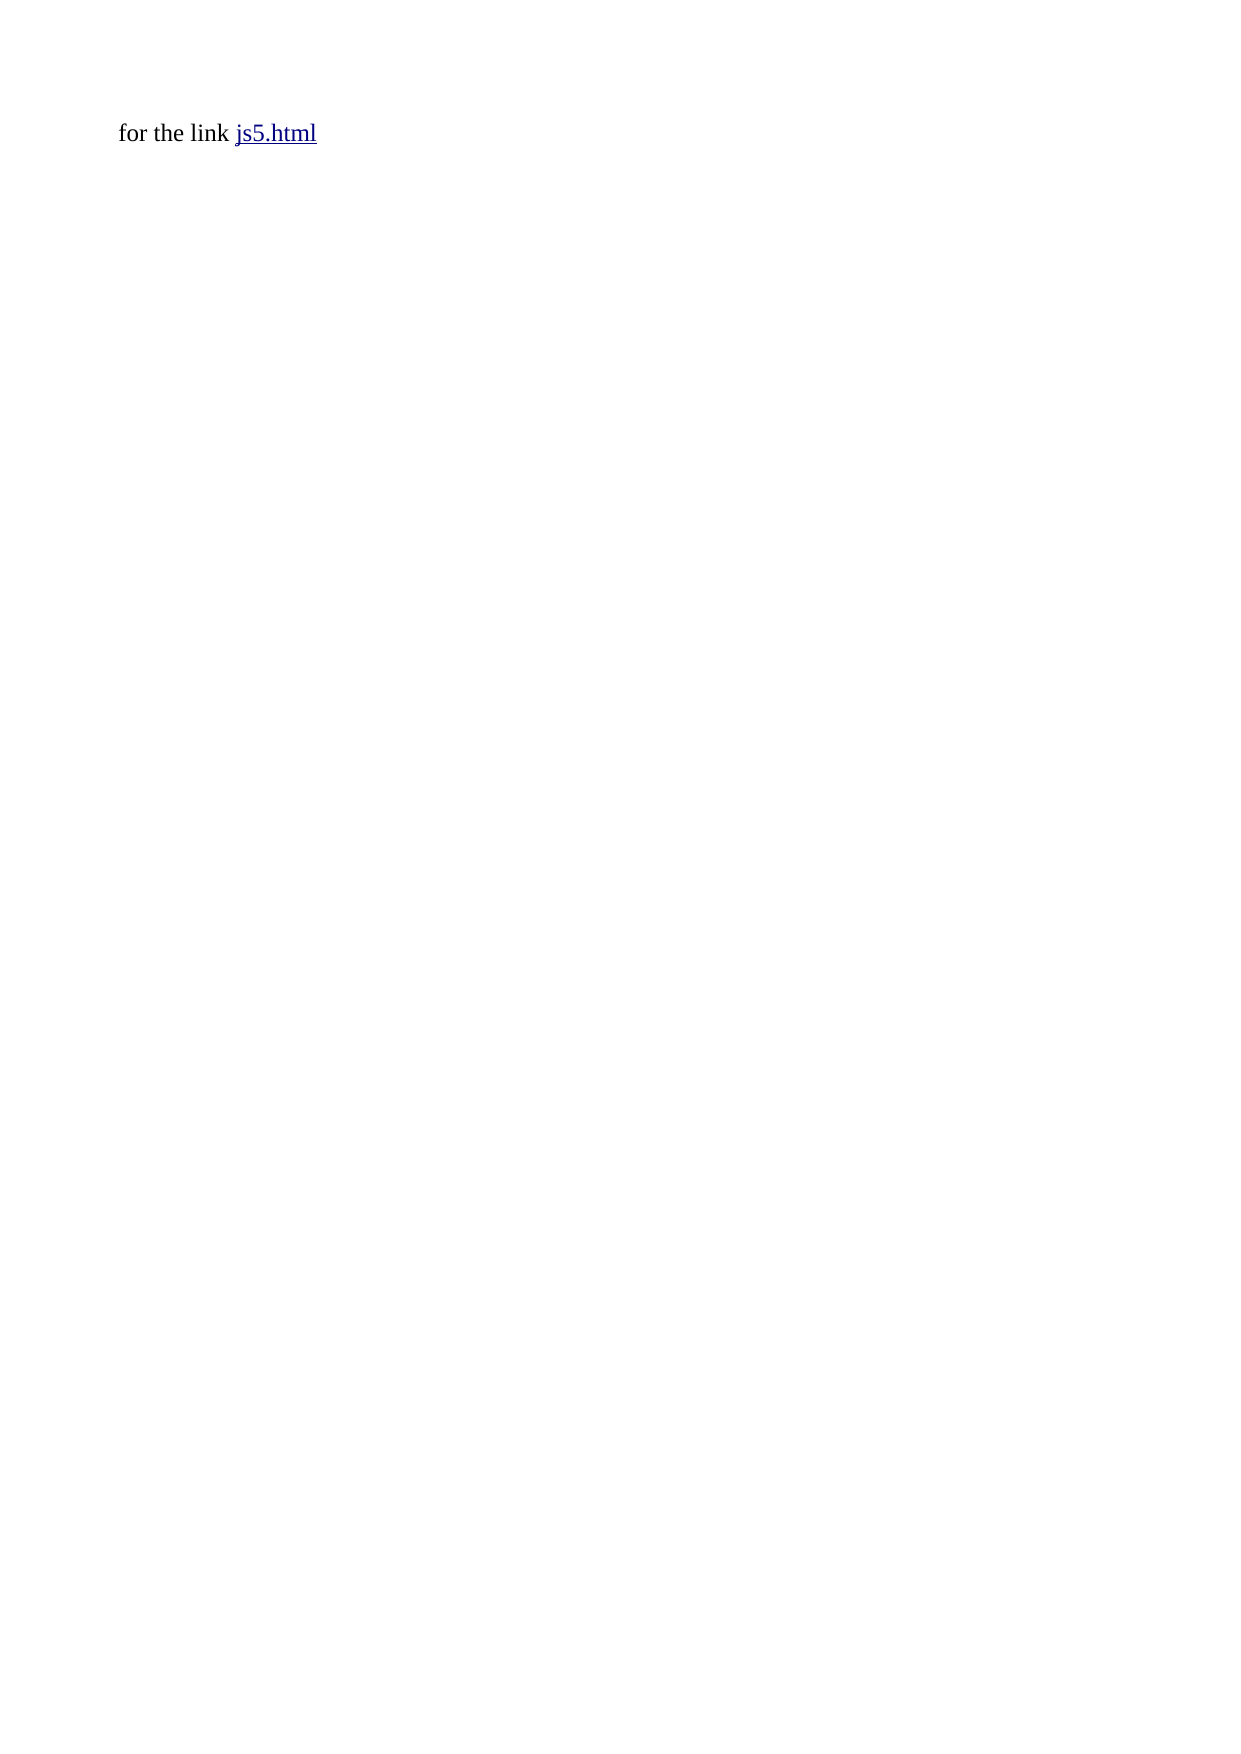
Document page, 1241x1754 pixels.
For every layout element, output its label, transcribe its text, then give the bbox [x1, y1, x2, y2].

text for the link js5.html [118, 118, 1122, 147]
